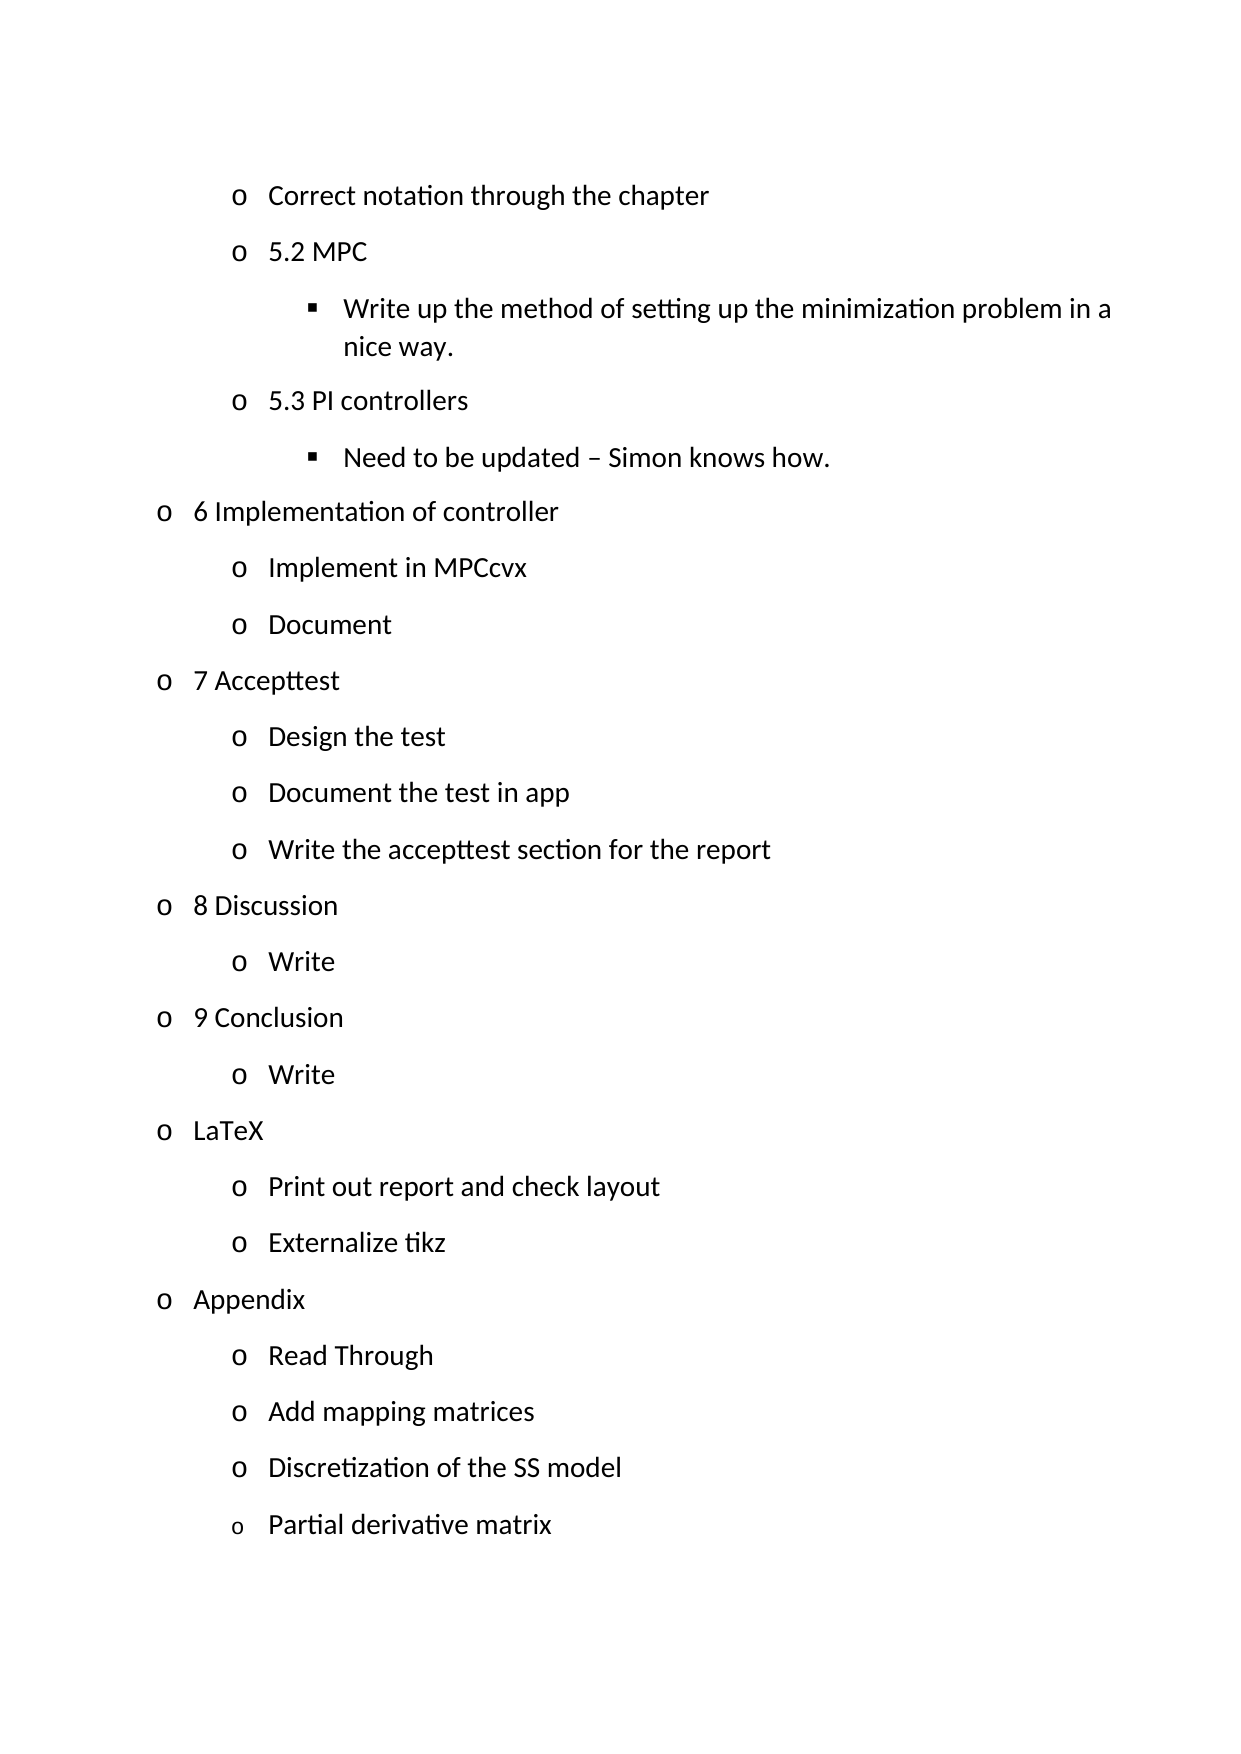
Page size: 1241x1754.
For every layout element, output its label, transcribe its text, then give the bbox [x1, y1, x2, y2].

list 7 Accepttest [156, 662, 1122, 699]
list Write [231, 1056, 1122, 1093]
list Document the test in app [231, 774, 1122, 812]
list Need to be updated – Simon knows how. [306, 439, 1122, 474]
list Design the test [231, 718, 1122, 755]
list Correct notation through the chapter [231, 177, 1122, 214]
list Discretization of the SS model [231, 1449, 1122, 1487]
list Write up the method of setting up the minimization problem in a nice way. [306, 290, 1122, 363]
list Print out report and check layout [231, 1168, 1122, 1205]
list Add mapping matrices [231, 1393, 1122, 1430]
list 5.2 MPC [231, 233, 1122, 271]
list LaTeX [156, 1112, 1122, 1149]
list 5.3 PI controllers [231, 382, 1122, 419]
list Read Through [231, 1337, 1122, 1374]
list Externalize tikz [231, 1224, 1122, 1262]
list Appendix [156, 1281, 1122, 1318]
list Implement in MPCcvx [231, 549, 1122, 587]
list 8 Discussion [156, 887, 1122, 924]
list Write the accepttest section for the report [231, 831, 1122, 868]
list Document [231, 606, 1122, 643]
list Partial derivative matrix [231, 1506, 1122, 1541]
list Write [231, 943, 1122, 980]
list 9 Conclusion [156, 999, 1122, 1037]
list 6 Implementation of controller [156, 493, 1122, 530]
